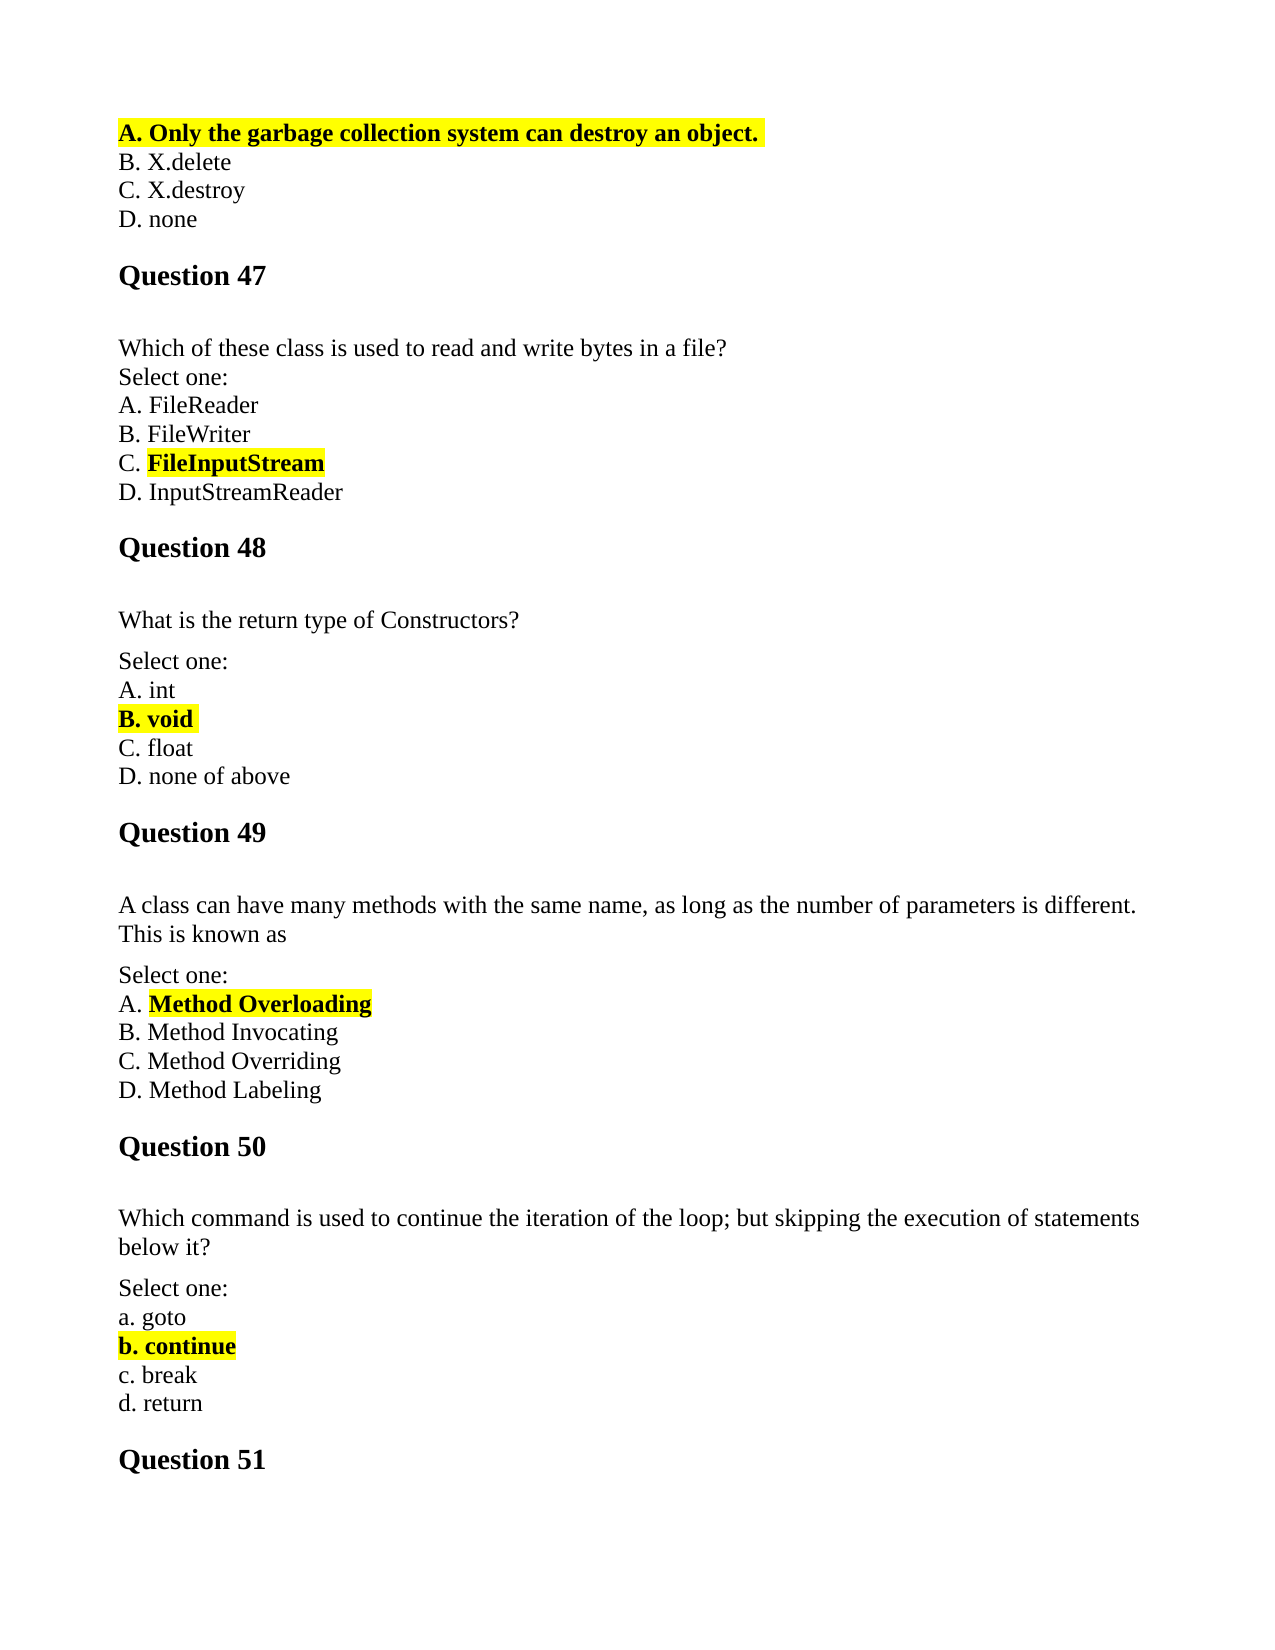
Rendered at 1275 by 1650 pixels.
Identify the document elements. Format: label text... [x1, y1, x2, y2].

text D. none of above [118, 761, 1157, 790]
text B. void [118, 704, 1157, 733]
text d. return [118, 1388, 1157, 1417]
text b. continue [118, 1331, 1157, 1360]
text A class can have many methods with the same name, as long as the number of parameters is different. This is known as [118, 890, 1157, 947]
text Select one: [118, 960, 1157, 989]
text B. X.delete [118, 147, 1157, 176]
subtitle Question 51 [118, 1442, 1157, 1476]
subtitle Question 50 [118, 1129, 1157, 1162]
text Select one: [118, 362, 1157, 390]
text B. Method Invocating [118, 1017, 1157, 1046]
text Select one: [118, 646, 1157, 675]
text Which of these class is used to read and write bytes in a file? [118, 333, 1157, 362]
text C. FileInputStream [118, 448, 1157, 477]
subtitle Question 48 [118, 530, 1157, 564]
text A. Only the garbage collection system can destroy an object. [118, 118, 1157, 147]
text What is the return type of Constructors? [118, 605, 1157, 634]
text Select one: [118, 1273, 1157, 1302]
text C. float [118, 733, 1157, 761]
text a. goto [118, 1302, 1157, 1331]
text D. Method Labeling [118, 1075, 1157, 1104]
text B. FileWriter [118, 419, 1157, 448]
text C. Method Overriding [118, 1046, 1157, 1075]
subtitle Question 49 [118, 815, 1157, 849]
text C. X.destroy [118, 176, 1157, 204]
text A. int [118, 675, 1157, 704]
subtitle Question 47 [118, 258, 1157, 292]
text c. break [118, 1360, 1157, 1388]
text A. FileReader [118, 390, 1157, 419]
text A. Method Overloading [118, 989, 1157, 1017]
text D. InputStreamReader [118, 477, 1157, 505]
text D. none [118, 204, 1157, 233]
text Which command is used to continue the iteration of the loop; but skipping the execution of statements below it? [118, 1203, 1157, 1261]
